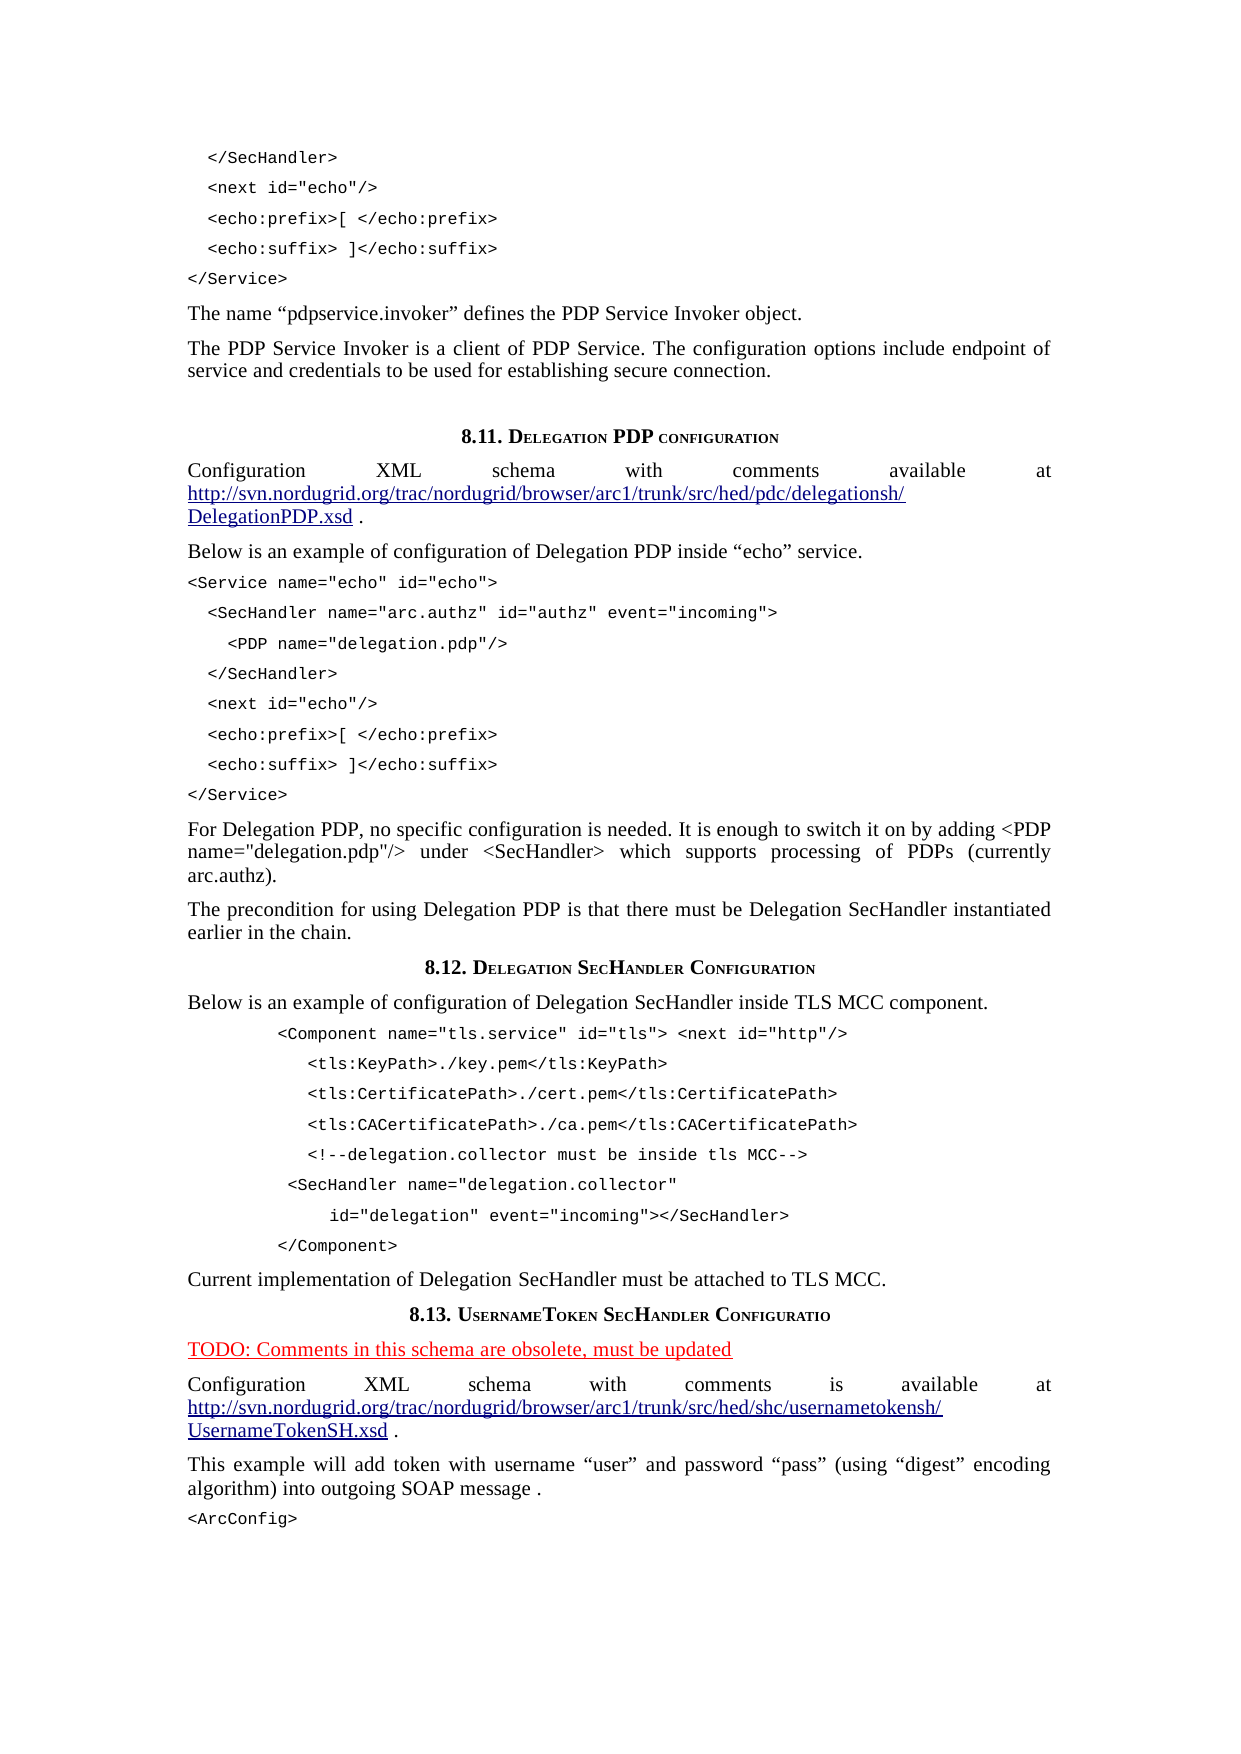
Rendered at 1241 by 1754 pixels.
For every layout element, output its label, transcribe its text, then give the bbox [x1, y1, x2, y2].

text The precondition for using Delegation PDP is that there must be Delegation SecHandler instantiated earlier in the chain. [187, 898, 1053, 944]
text <Service name="echo" id="echo"> [187, 575, 1053, 593]
text Current implementation of Delegation SecHandler must be attached to TLS MCC. [187, 1268, 1053, 1291]
subtitle Delegation PDP configuration [187, 424, 1053, 447]
subtitle Delegation SecHandler Configuration [187, 956, 1053, 979]
text <echo:suffix> ]</echo:suffix> [187, 757, 1053, 775]
subtitle UsernameToken SecHandler Configuratio [187, 1303, 1053, 1326]
text id="delegation" event="incoming"></SecHandler> [187, 1207, 1053, 1226]
text Below is an example of configuration of Delegation SecHandler inside TLS MCC component. [187, 991, 1053, 1014]
text <echo:prefix>[ </echo:prefix> [187, 726, 1053, 745]
text Configuration XML schema with comments available at http://svn.nordugrid.org/trac/nordugrid/browser/arc1/trunk/src/hed/pdc/delegationsh/DelegationPDP.xsd . [187, 459, 1053, 528]
text </Service> [187, 787, 1053, 806]
text Below is an example of configuration of Delegation PDP inside “echo” service. [187, 540, 1053, 563]
text <!--delegation.collector must be inside tls MCC--> [187, 1147, 1053, 1165]
text <tls:CACertificatePath>./ca.pem</tls:CACertificatePath> [187, 1117, 1053, 1135]
text The name “pdpservice.invoker” defines the PDP Service Invoker object. [187, 302, 1053, 324]
text <echo:prefix>[ </echo:prefix> [187, 211, 1053, 229]
text <Component name="tls.service" id="tls"> <next id="http"/> [187, 1026, 1053, 1044]
text </Service> [187, 271, 1053, 290]
text The PDP Service Invoker is a client of PDP Service. The configuration options include endpoint of service and credentials to be used for establishing secure connection. [187, 336, 1053, 382]
text <SecHandler name="delegation.collector" [187, 1177, 1053, 1196]
text <next id="echo"/> [187, 696, 1053, 715]
text <ArcConfig> [187, 1511, 1053, 1530]
text This example will add token with username “user” and password “pass” (using “digest” encoding algorithm) into outgoing SOAP message . [187, 1453, 1053, 1499]
text TODO: Comments in this schema are obsolete, must be updated [187, 1338, 1053, 1361]
text Configuration XML schema with comments is available at http://svn.nordugrid.org/trac/nordugrid/browser/arc1/trunk/src/hed/shc/usernametokensh/UsernameTokenSH.xsd . [187, 1372, 1053, 1442]
text <tls:CertificatePath>./cert.pem</tls:CertificatePath> [187, 1086, 1053, 1105]
text <tls:KeyPath>./key.pem</tls:KeyPath> [187, 1056, 1053, 1074]
text <PDP name="delegation.pdp"/> [187, 636, 1053, 654]
text <SecHandler name="arc.authz" id="authz" event="incoming"> [187, 605, 1053, 624]
text <echo:suffix> ]</echo:suffix> [187, 241, 1053, 259]
text </SecHandler> [187, 666, 1053, 684]
text For Delegation PDP, no specific configuration is needed. It is enough to switch it on by adding <PDP name="delegation.pdp"/> under <SecHandler> which supports processing of PDPs (currently arc.authz). [187, 817, 1053, 886]
text <next id="echo"/> [187, 180, 1053, 199]
text </Component> [187, 1238, 1053, 1256]
text </SecHandler> [187, 150, 1053, 168]
